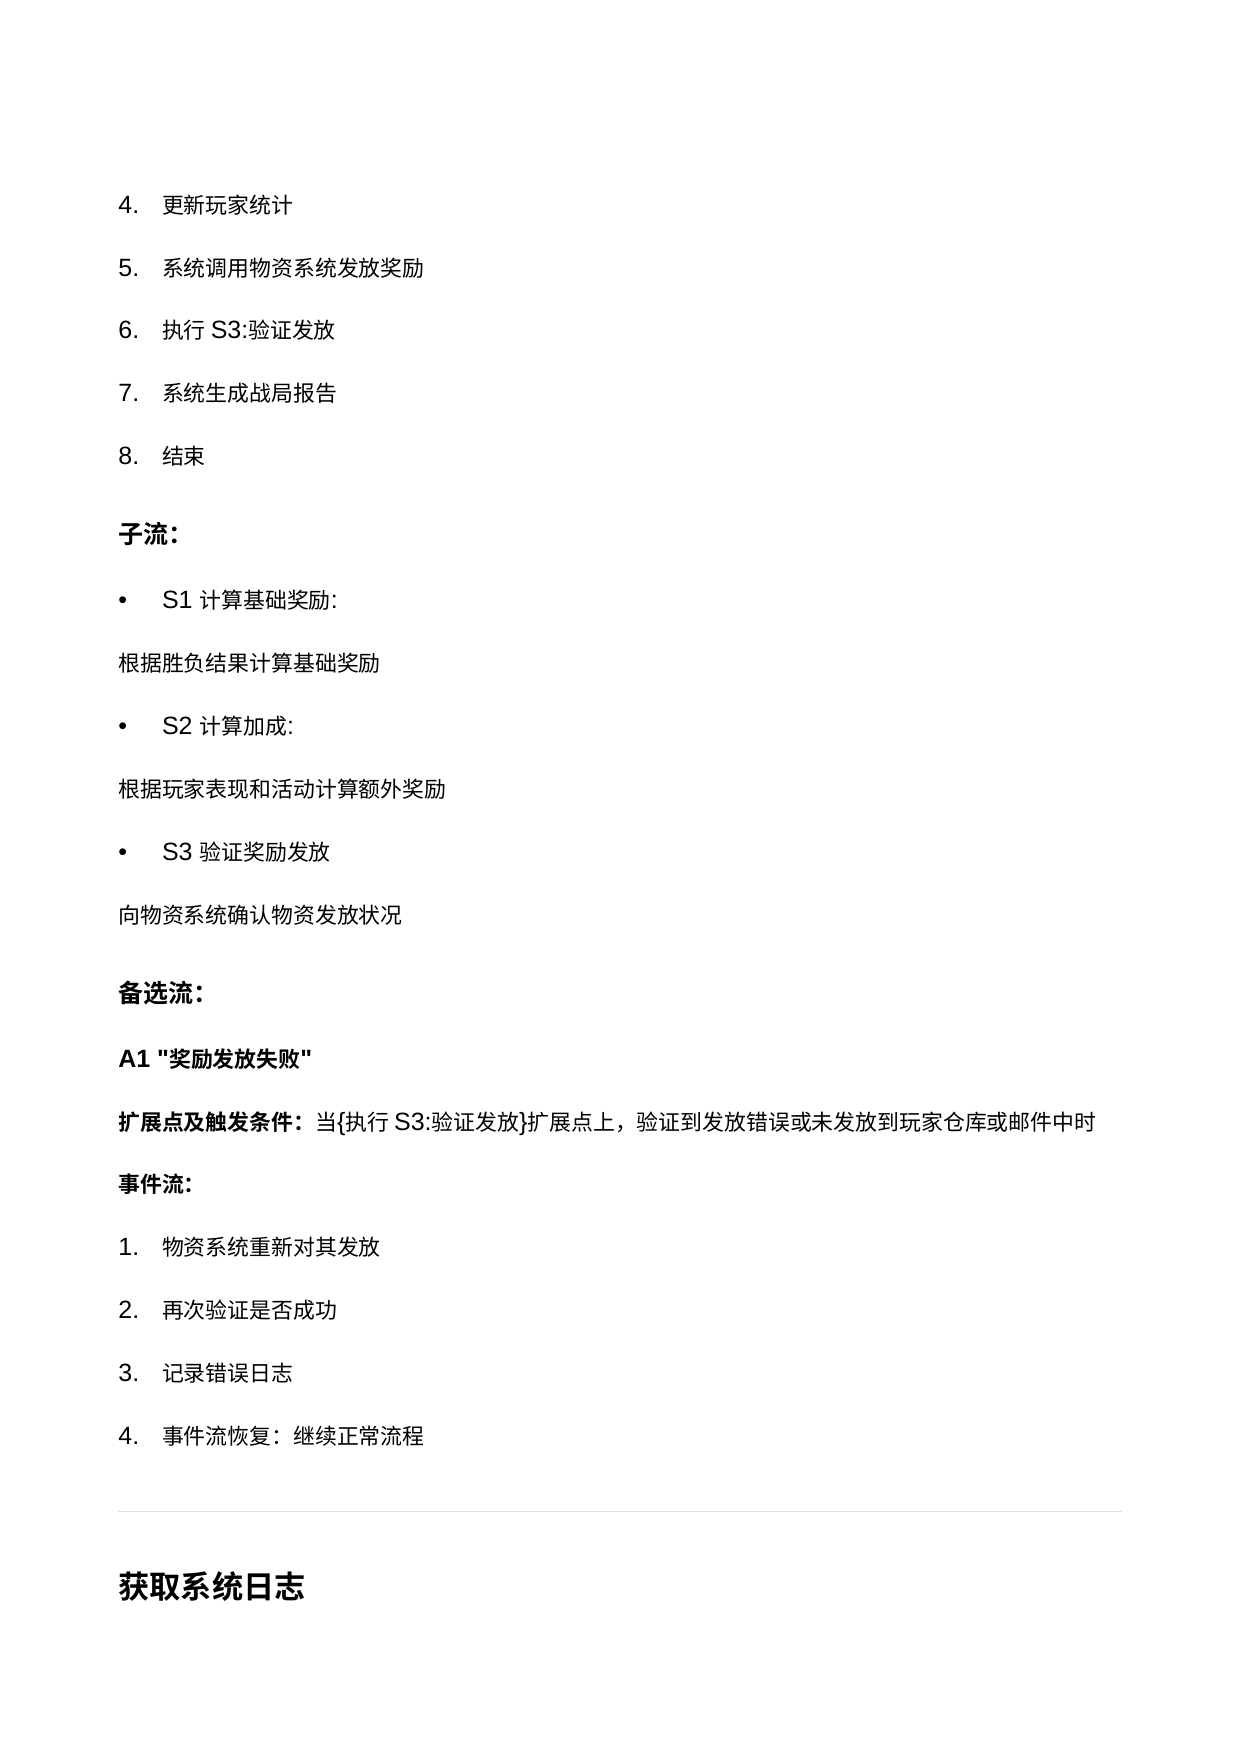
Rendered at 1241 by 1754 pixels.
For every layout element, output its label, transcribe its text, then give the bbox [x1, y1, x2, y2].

list 执行 S3:验证发放 [118, 313, 1122, 345]
list S1 计算基础奖励: [118, 583, 1122, 615]
text 根据玩家表现和活动计算额外奖励 [118, 772, 1122, 803]
list 再次验证是否成功 [118, 1293, 1122, 1325]
text 向物资系统确认物资发放状况 [118, 898, 1122, 929]
text 事件流： [118, 1167, 1122, 1199]
list 事件流恢复：继续正常流程 [118, 1419, 1122, 1451]
list 结束 [118, 439, 1122, 471]
list 更新玩家统计 [118, 188, 1122, 219]
text 扩展点及触发条件：当{执行 S3:验证发放}扩展点上，验证到发放错误或未发放到玩家仓库或邮件中时 [118, 1104, 1122, 1136]
subtitle 备选流： [118, 973, 1122, 1009]
text 根据胜负结果计算基础奖励 [118, 646, 1122, 678]
list S3 验证奖励发放 [118, 835, 1122, 866]
list S2 计算加成: [118, 709, 1122, 741]
list 记录错误日志 [118, 1356, 1122, 1388]
subtitle 获取系统日志 [118, 1562, 1122, 1607]
subtitle 子流： [118, 515, 1122, 551]
text A1 "奖励发放失败" [118, 1042, 1122, 1073]
list 系统生成战局报告 [118, 376, 1122, 408]
list 物资系统重新对其发放 [118, 1230, 1122, 1262]
list 系统调用物资系统发放奖励 [118, 251, 1122, 282]
